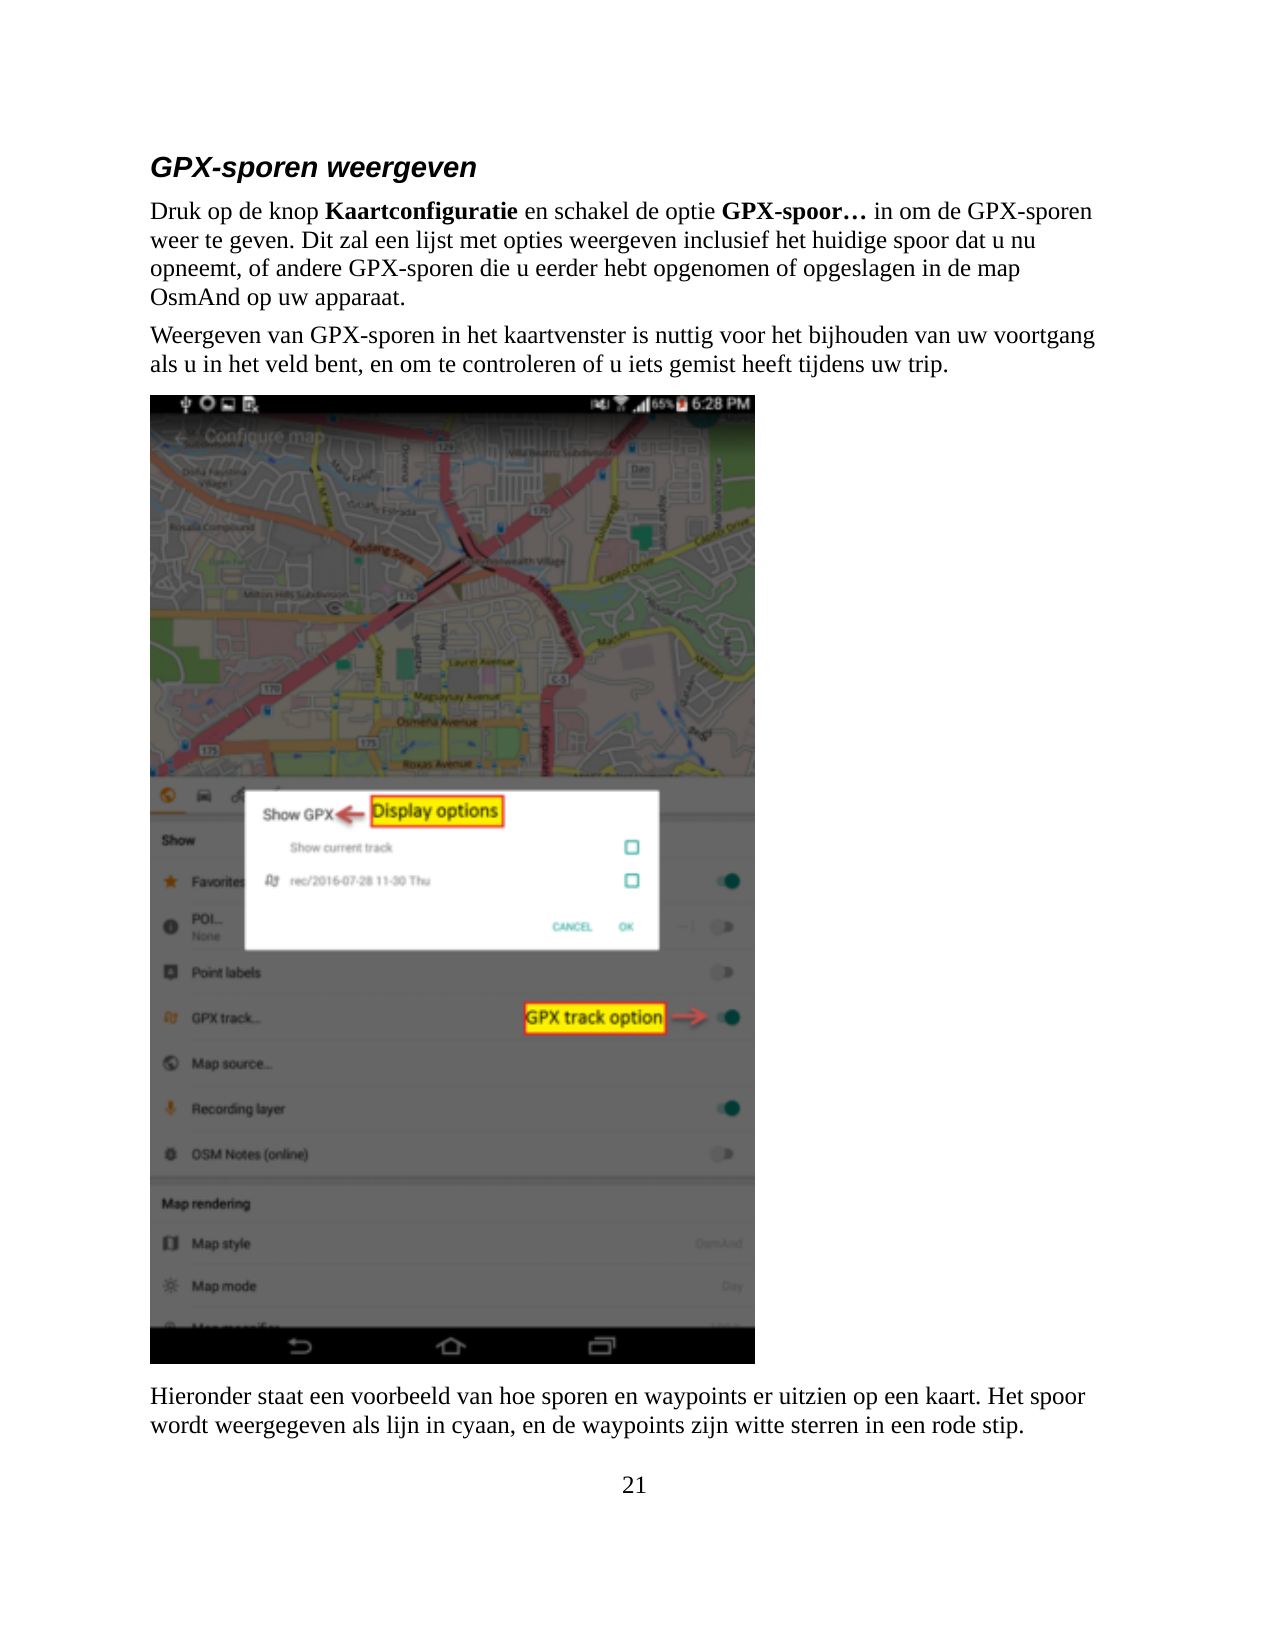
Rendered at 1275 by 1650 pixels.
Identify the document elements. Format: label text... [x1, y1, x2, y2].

text Druk op de knop Kaartconfiguratie en schakel de optie GPX-spoor… in om de GPX-sporen weer te geven. Dit zal een lijst met opties weergeven inclusief het huidige spoor dat u nu opneemt, of andere GPX-sporen die u eerder hebt opgenomen of opgeslagen in de map OsmAnd op uw apparaat. [150, 196, 1125, 311]
text Weergeven van GPX-sporen in het kaartvenster is nuttig voor het bijhouden van uw voortgang als u in het veld bent, en om te controleren of u iets gemist heeft tijdens uw trip. [150, 320, 1125, 377]
picture [150, 395, 755, 1364]
subtitle ​GPX-sporen weergeven [150, 150, 1125, 183]
text Hieronder staat een voorbeeld van hoe sporen en waypoints er uitzien op een kaart. Het spoor wordt weergegeven als lijn in cyaan, en de waypoints zijn witte sterren in een rode stip. [150, 1381, 1125, 1438]
